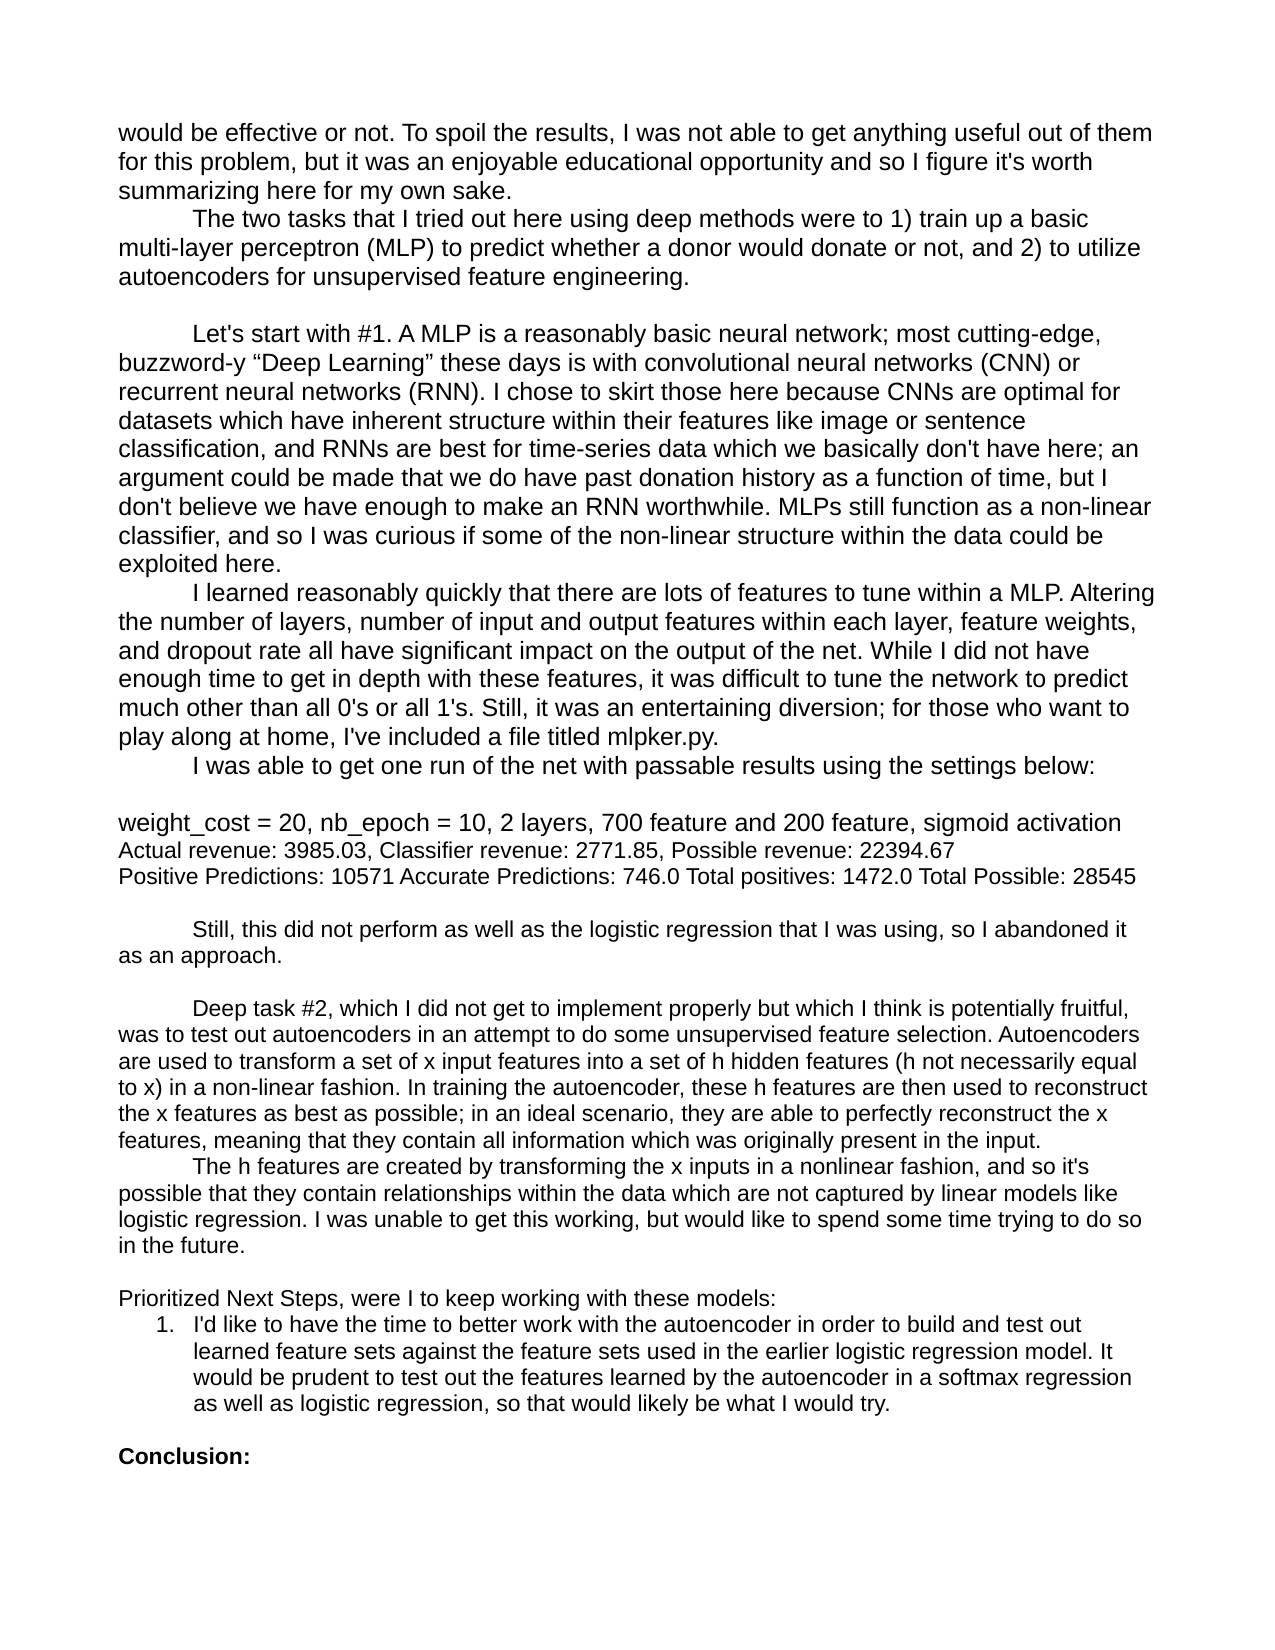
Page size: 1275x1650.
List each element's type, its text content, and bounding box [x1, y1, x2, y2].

text Still, this did not perform as well as the logistic regression that I was using, so I abandoned it as an approach. [118, 916, 1157, 969]
text Let's start with #1. A MLP is a reasonably basic neural network; most cutting-edge, buzzword-y “Deep Learning” these days is with convolutional neural networks (CNN) or recurrent neural networks (RNN). I chose to skirt those here because CNNs are optimal for datasets which have inherent structure within their features like image or sentence classification, and RNNs are best for time-series data which we basically don't have here; an argument could be made that we do have past donation history as a function of time, but I don't believe we have enough to make an RNN worthwhile. MLPs still function as a non-linear classifier, and so I was curious if some of the non-linear structure within the data could be exploited here. [118, 319, 1157, 578]
text Deep task #2, which I did not get to implement properly but which I think is potentially fruitful, was to test out autoencoders in an attempt to do some unsupervised feature selection. Autoencoders are used to transform a set of x input features into a set of h hidden features (h not necessarily equal to x) in a non-linear fashion. In training the autoencoder, these h features are then used to reconstruct the x features as best as possible; in an ideal scenario, they are able to perfectly reconstruct the x features, meaning that they contain all information which was originally present in the input. [118, 995, 1157, 1153]
text I learned reasonably quickly that there are lots of features to tune within a MLP. Altering the number of layers, number of input and output features within each layer, feature weights, and dropout rate all have significant impact on the output of the net. While I did not have enough time to get in depth with these features, it was difficult to tune the network to predict much other than all 0's or all 1's. Still, it was an entertaining diversion; for those who want to play along at home, I've included a file titled mlpker.py. [118, 578, 1157, 751]
list I'd like to have the time to better work with the autoencoder in order to build and test out learned feature sets against the feature sets used in the earlier logistic regression model. It would be prudent to test out the features learned by the autoencoder in a softmax regression as well as logistic regression, so that would likely be what I would try. [156, 1311, 1157, 1417]
text Conclusion: [118, 1443, 1157, 1469]
text I was able to get one run of the net with passable results using the settings below: [118, 751, 1157, 779]
text Actual revenue: 3985.03, Classifier revenue: 2771.85, Possible revenue: 22394.67 [118, 837, 1157, 863]
text would be effective or not. To spoil the results, I was not able to get anything useful out of them for this problem, but it was an enjoyable educational opportunity and so I figure it's worth summarizing here for my own sake. [118, 118, 1157, 204]
text Prioritized Next Steps, were I to keep working with these models: [118, 1285, 1157, 1311]
text The two tasks that I tried out here using deep methods were to 1) train up a basic multi-layer perceptron (MLP) to predict whether a donor would donate or not, and 2) to utilize autoencoders for unsupervised feature engineering. [118, 204, 1157, 291]
text The h features are created by transforming the x inputs in a nonlinear fashion, and so it's possible that they contain relationships within the data which are not captured by linear models like logistic regression. I was unable to get this working, but would like to spend some time trying to do so in the future. [118, 1153, 1157, 1258]
text weight_cost = 20, nb_epoch = 10, 2 layers, 700 feature and 200 feature, sigmoid activation [118, 808, 1157, 837]
text Positive Predictions: 10571 Accurate Predictions: 746.0 Total positives: 1472.0 Total Possible: 28545 [118, 863, 1157, 889]
